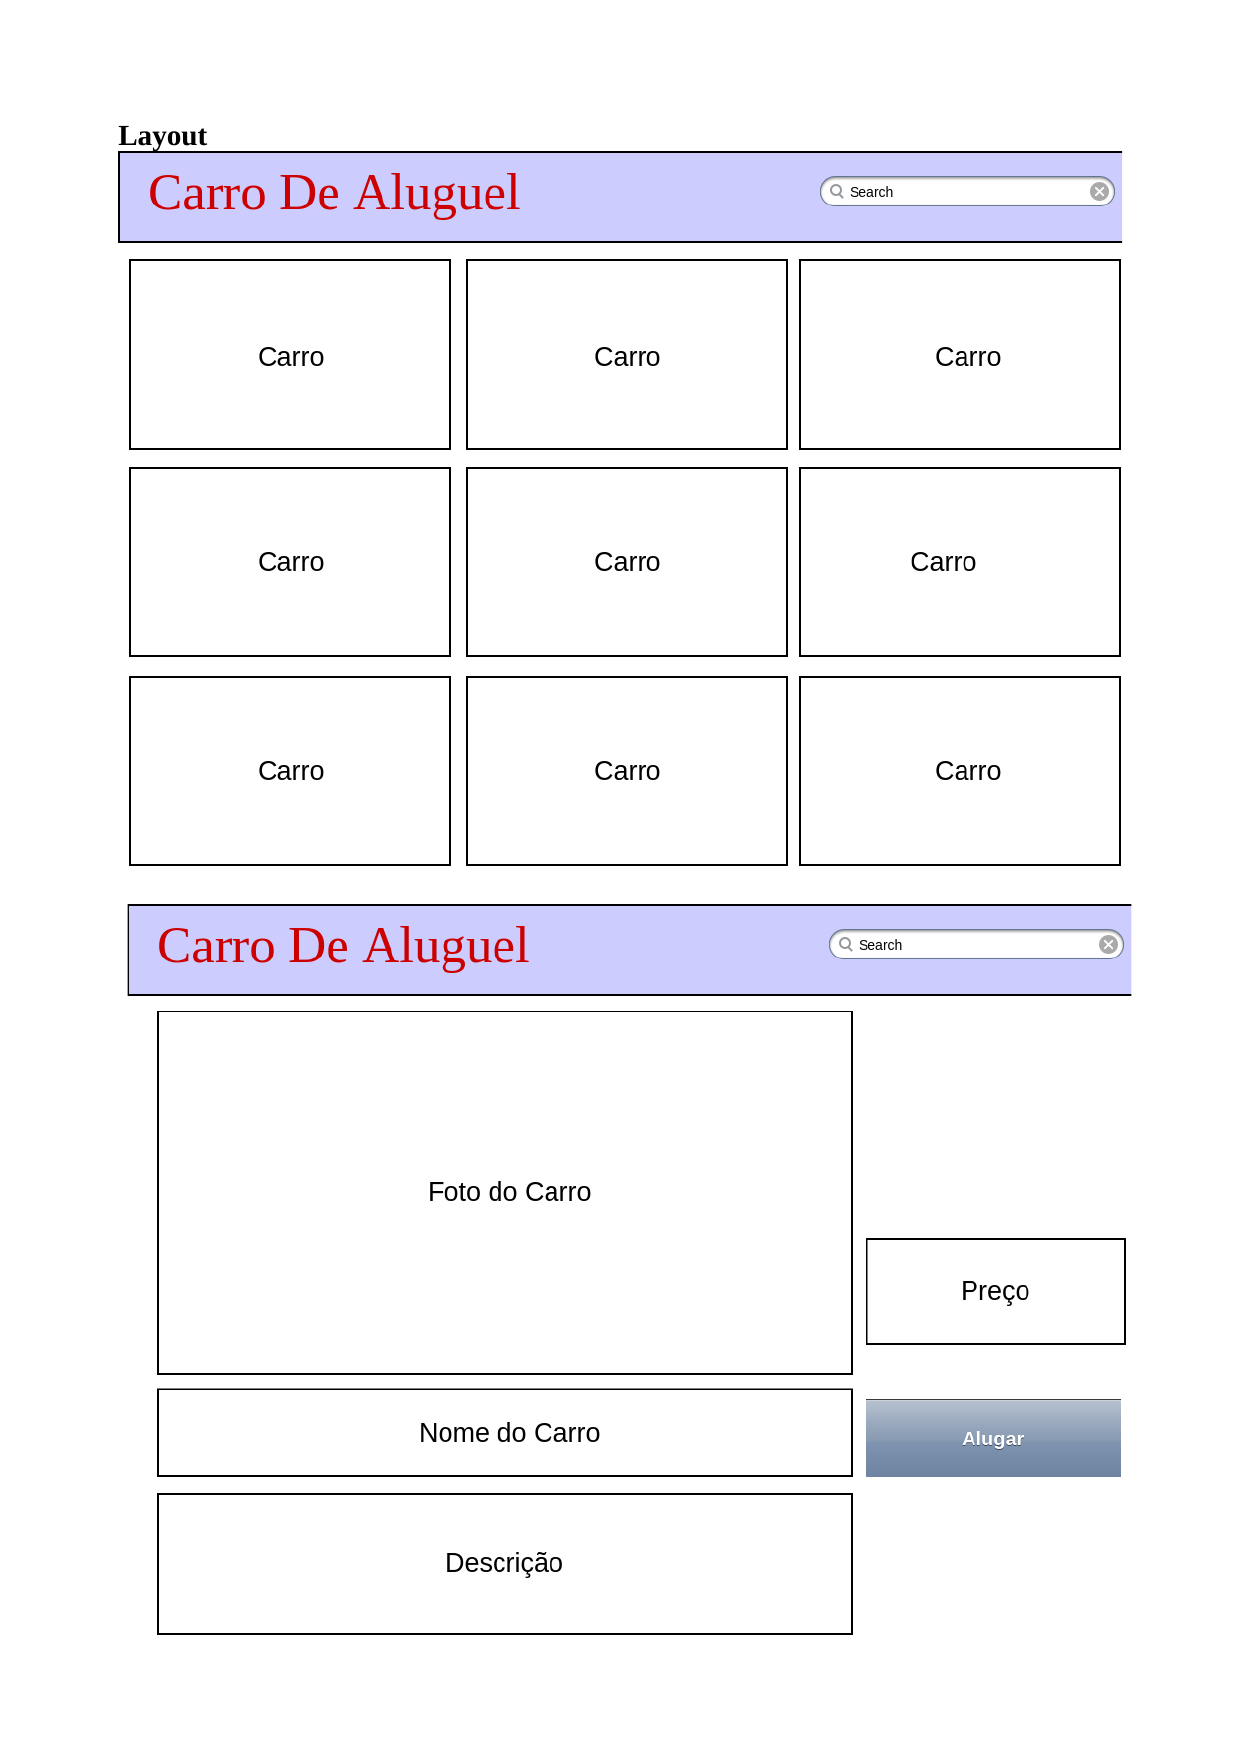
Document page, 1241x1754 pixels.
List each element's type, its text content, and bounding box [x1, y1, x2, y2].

list Layout [118, 118, 1122, 151]
picture [118, 151, 1132, 1658]
